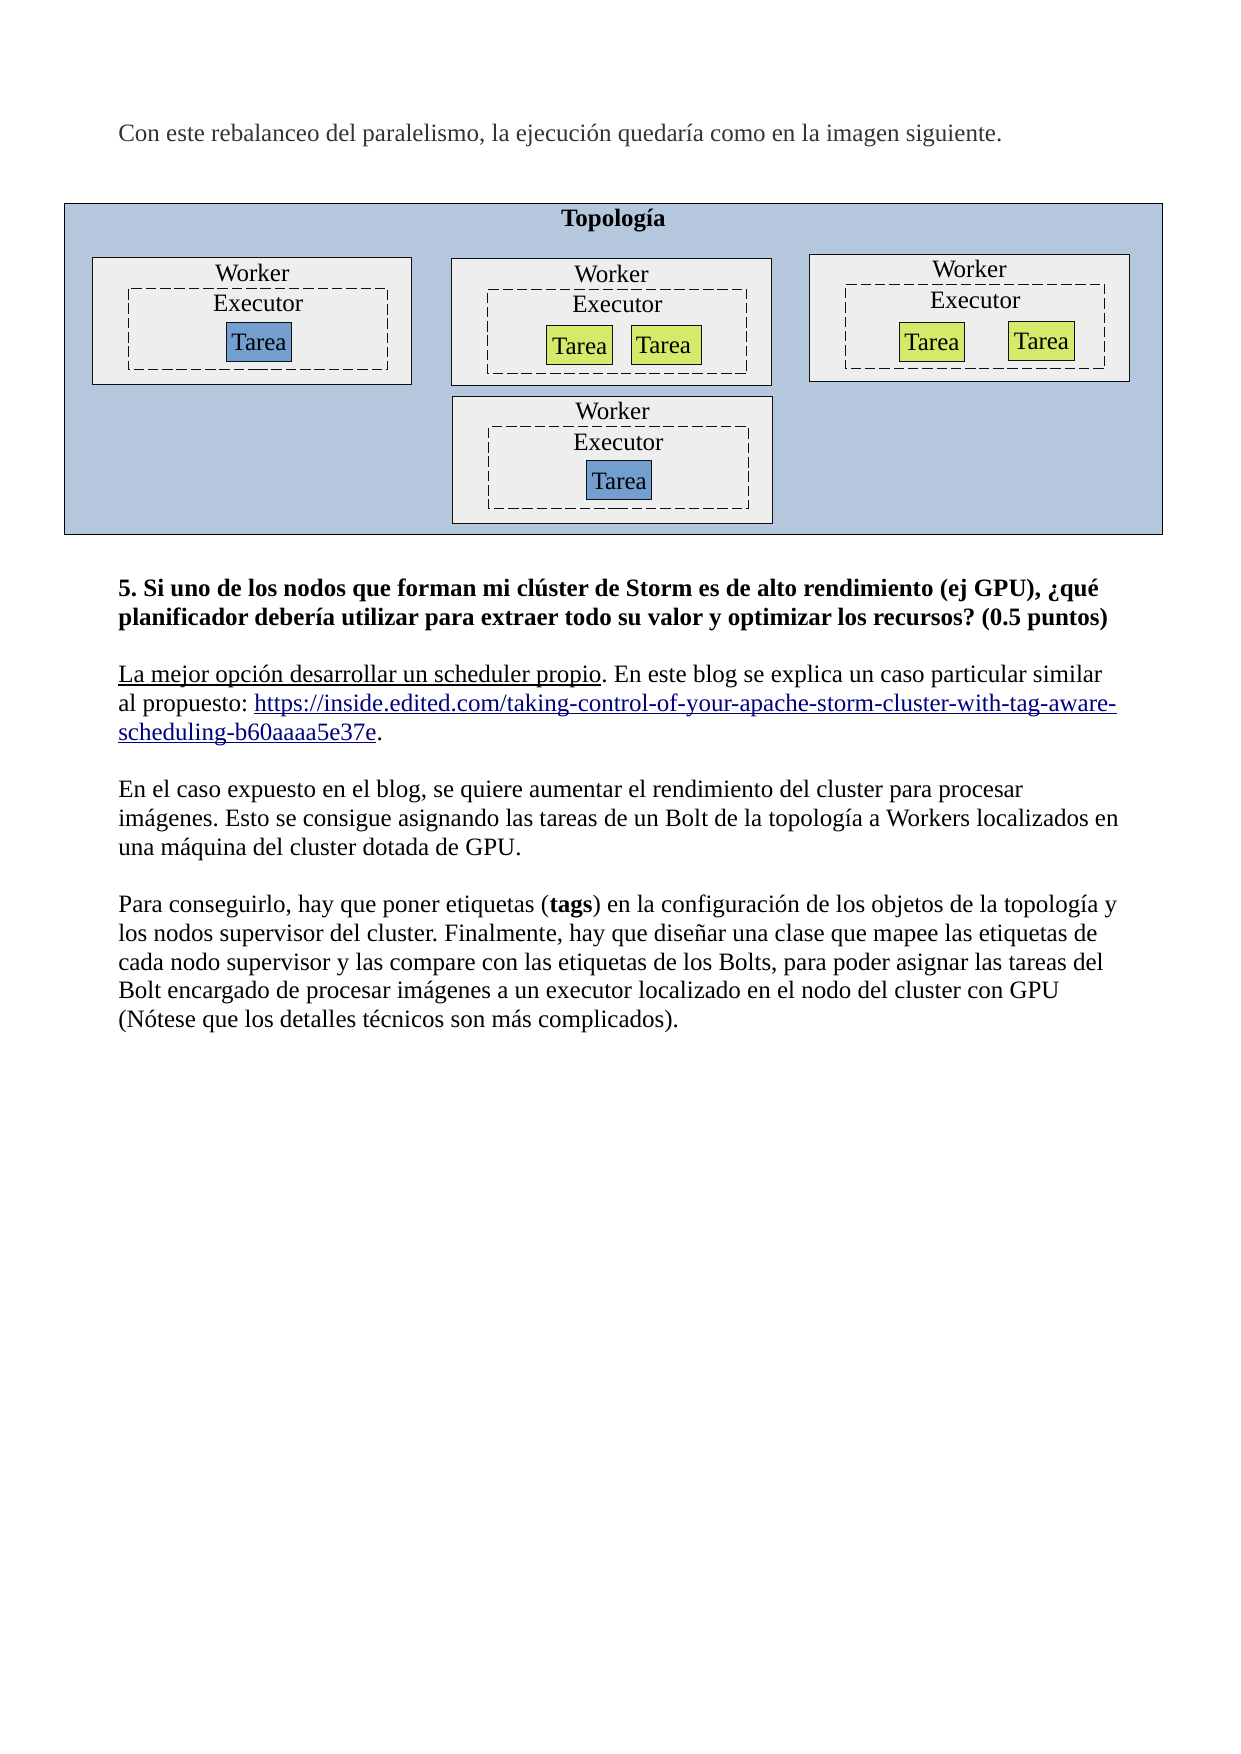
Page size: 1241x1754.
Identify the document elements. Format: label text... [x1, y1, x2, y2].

text Para conseguirlo, hay que poner etiquetas (tags) en la configuración de los objetos de la topología y los nodos supervisor del cluster. Finalmente, hay que diseñar una clase que mapee las etiquetas de cada nodo supervisor y las compare con las etiquetas de los Bolts, para poder asignar las tareas del Bolt encargado de procesar imágenes a un executor localizado en el nodo del cluster con GPU (Nótese que los detalles técnicos son más complicados). [118, 889, 1122, 1033]
text La mejor opción desarrollar un scheduler propio. En este blog se explica un caso particular similar al propuesto: https://inside.edited.com/taking-control-of-your-apache-storm-cluster-with-tag-aware-scheduling-b60aaaa5e37e. [118, 659, 1122, 746]
text En el caso expuesto en el blog, se quiere aumentar el rendimiento del cluster para procesar imágenes. Esto se consigue asignando las tareas de un Bolt de la topología a Workers localizados en una máquina del cluster dotada de GPU. [118, 774, 1122, 861]
text Con este rebalanceo del paralelismo, la ejecución quedaría como en la imagen siguiente. [118, 118, 1122, 147]
text 5. Si uno de los nodos que forman mi clúster de Storm es de alto rendimiento (ej GPU), ¿qué planificador debería utilizar para extraer todo su valor y optimizar los recursos? (0.5 puntos) [118, 573, 1122, 631]
